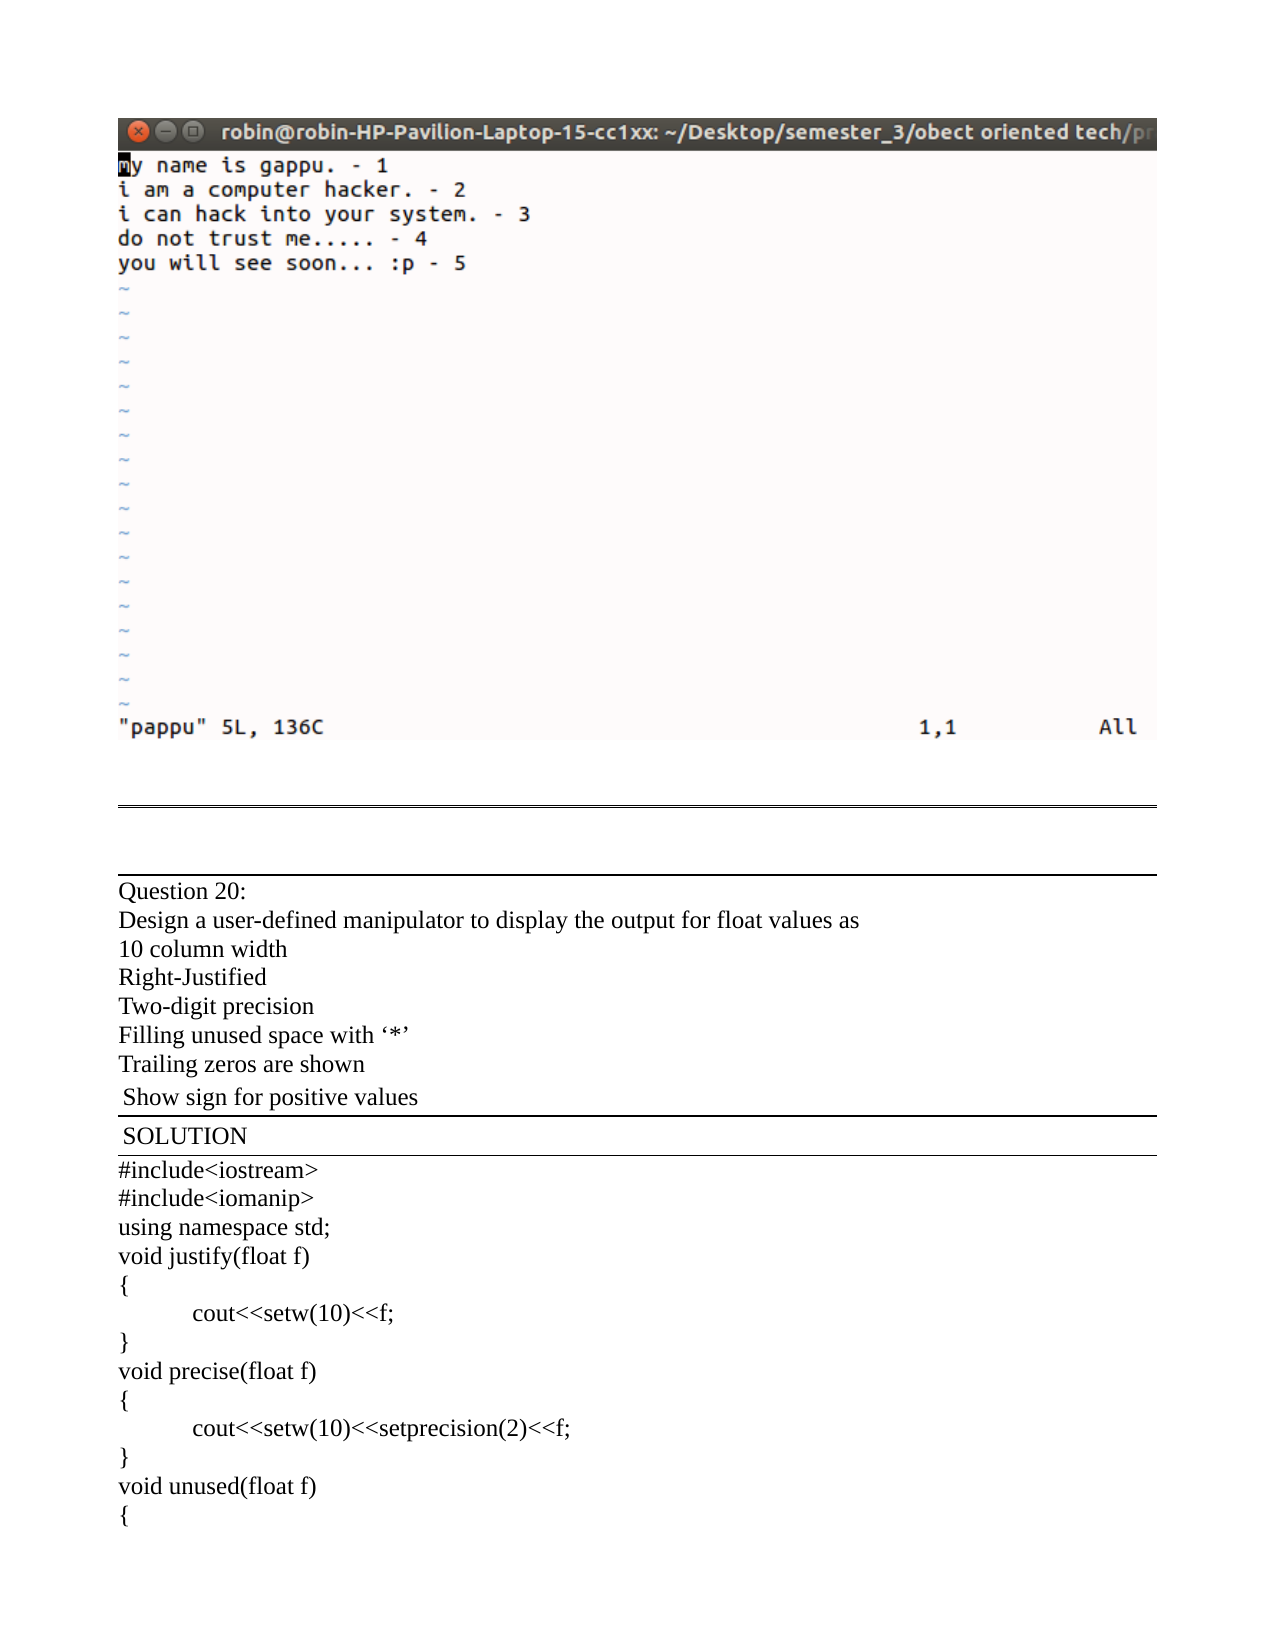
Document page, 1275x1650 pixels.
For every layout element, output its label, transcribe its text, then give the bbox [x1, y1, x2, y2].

text Question 20: [118, 876, 1157, 905]
text Design a user-defined manipulator to display the output for float values as [118, 905, 1157, 934]
text } [118, 1327, 1157, 1356]
text } [118, 1442, 1157, 1471]
text void justify(float f) [118, 1241, 1157, 1270]
text Filling unused space with ‘*’ [118, 1020, 1157, 1049]
text { [118, 1385, 1157, 1413]
text Trailing zeros are shown [118, 1049, 1157, 1077]
text using namespace std; [118, 1212, 1157, 1241]
text void unused(float f) [118, 1471, 1157, 1500]
text #include<iomanip> [118, 1183, 1157, 1212]
text 10 column width [118, 934, 1157, 962]
text Right-Justified [118, 962, 1157, 991]
text SOLUTION [118, 1117, 1157, 1155]
text { [118, 1270, 1157, 1298]
text Two-digit precision [118, 991, 1157, 1020]
text void precise(float f) [118, 1356, 1157, 1385]
text cout<<setw(10)<<setprecision(2)<<f; [118, 1413, 1157, 1442]
text Show sign for positive values [118, 1077, 1157, 1115]
text #include<iostream> [118, 1156, 1157, 1183]
text { [118, 1500, 1157, 1528]
picture [118, 118, 1157, 740]
text cout<<setw(10)<<f; [118, 1298, 1157, 1327]
